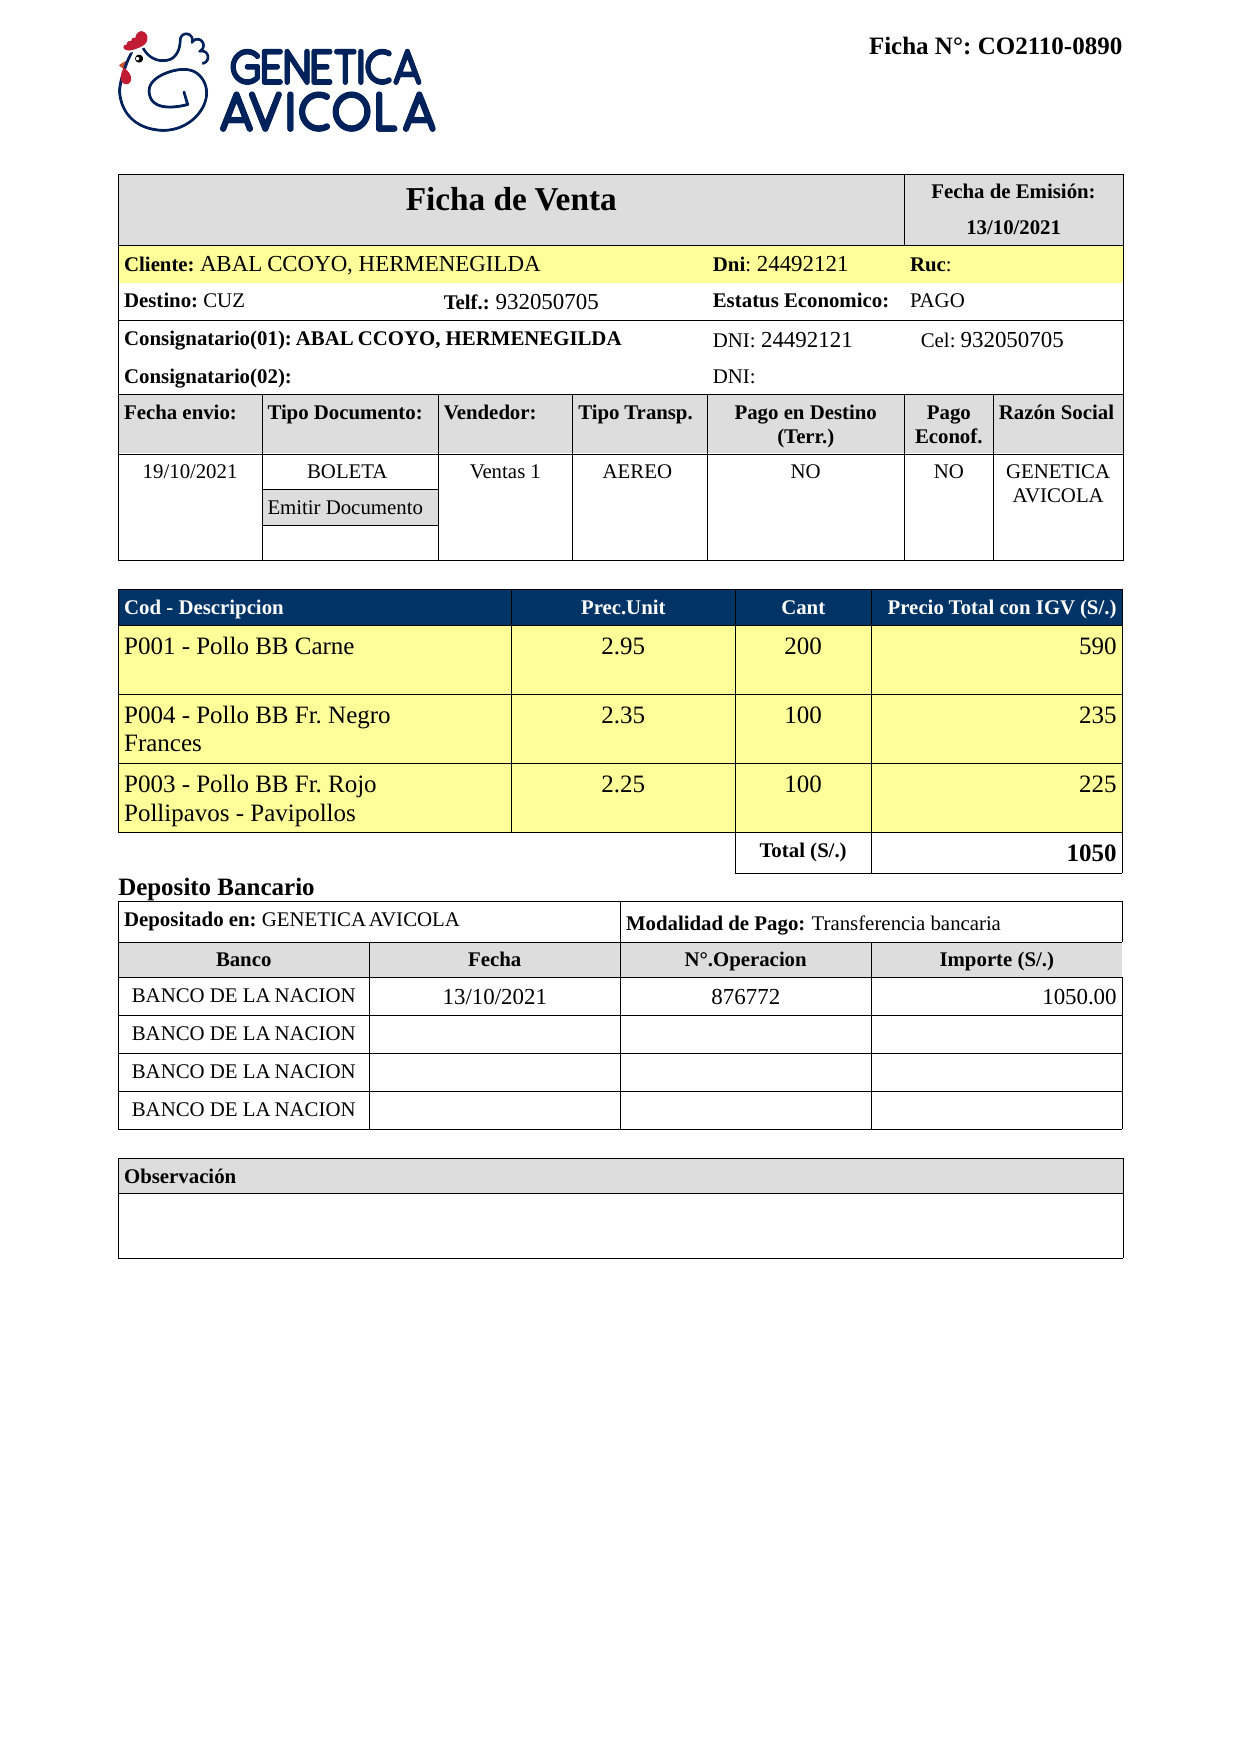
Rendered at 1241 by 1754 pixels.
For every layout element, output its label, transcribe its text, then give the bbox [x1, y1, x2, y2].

table_cell [370, 1054, 620, 1091]
table_cell PAGO [904, 283, 1123, 320]
table_cell [621, 1016, 871, 1053]
table_cell [370, 1092, 620, 1129]
table_cell Cliente: ABAL CCOYO, HERMENEGILDA [119, 246, 707, 283]
table_cell 2.95 [512, 626, 735, 694]
table_cell NO [708, 455, 904, 560]
table_cell [370, 1016, 620, 1053]
table_cell N°.Operacion [621, 943, 871, 977]
table_cell Ventas 1 [439, 455, 572, 560]
table_cell 100 [736, 695, 871, 763]
table_cell 13/10/2021 [905, 209, 1123, 245]
table_cell 590 [872, 626, 1122, 694]
table_cell Total (S/.) [736, 833, 871, 872]
table_cell [118, 833, 511, 872]
table_cell [621, 1054, 871, 1091]
table_cell Tipo Documento: [263, 395, 438, 453]
table_cell 225 [872, 764, 1122, 832]
table_header Ficha de Venta [119, 175, 904, 245]
table_cell P003 - Pollo BB Fr. Rojo Pollipavos - Pavipollos [119, 764, 511, 832]
table_cell Vendedor: [439, 395, 572, 453]
table_cell Banco [119, 943, 369, 977]
table_cell Importe (S/.) [872, 943, 1122, 977]
table_header Depositado en: GENETICA AVICOLA [119, 902, 620, 942]
table_cell [872, 1016, 1122, 1053]
table_cell BANCO DE LA NACION [119, 1092, 369, 1129]
table_cell P004 - Pollo BB Fr. Negro Frances [119, 695, 511, 763]
table_cell P001 - Pollo BB Carne [119, 626, 511, 694]
table_cell 13/10/2021 [370, 978, 620, 1015]
table_cell Consignatario(01): ABAL CCOYO, HERMENEGILDA [119, 321, 707, 358]
text Deposito Bancario [118, 872, 1122, 901]
table_cell Emitir Documento [263, 490, 438, 525]
table_header Cod - Descripcion [119, 590, 511, 625]
table_cell Tipo Transp. [573, 395, 707, 453]
table_cell 2.25 [512, 764, 735, 832]
table_cell 876772 [621, 978, 871, 1015]
table_cell [263, 526, 438, 560]
table_cell NO [905, 455, 993, 560]
table_cell BOLETA [263, 455, 438, 489]
table_cell Estatus Economico: [707, 283, 904, 320]
table_cell AEREO [573, 455, 707, 560]
table_cell Consignatario(02): [119, 358, 707, 394]
table_cell [621, 1092, 871, 1129]
table_header Cant [736, 590, 871, 625]
table_cell [872, 1054, 1122, 1091]
table_header Modalidad de Pago: Transferencia bancaria [621, 902, 1122, 942]
table_cell Dni: 24492121 [707, 246, 904, 283]
table_cell BANCO DE LA NACION [119, 1016, 369, 1053]
table_cell [511, 833, 735, 872]
table_header Prec.Unit [512, 590, 735, 625]
table_cell Ruc: [904, 246, 1123, 283]
table_cell Destino: CUZ [119, 283, 438, 320]
table_cell 1050 [872, 833, 1122, 872]
table_cell 235 [872, 695, 1122, 763]
table_cell 2.35 [512, 695, 735, 763]
table_cell 19/10/2021 [119, 455, 262, 560]
table_cell 100 [736, 764, 871, 832]
table_cell Pago en Destino (Terr.) [708, 395, 904, 453]
table_cell 1050.00 [872, 978, 1122, 1015]
table_cell BANCO DE LA NACION [119, 1054, 369, 1091]
table_cell DNI: [707, 358, 1123, 394]
picture [118, 31, 436, 132]
table_cell 200 [736, 626, 871, 694]
table_cell [872, 1092, 1122, 1129]
table_cell DNI: 24492121 [707, 321, 915, 358]
table_cell Cel: 932050705 [915, 321, 1123, 358]
table_cell [119, 1194, 1123, 1258]
table_cell Fecha [370, 943, 620, 977]
table_cell BANCO DE LA NACION [119, 978, 369, 1015]
table_cell GENETICA AVICOLA [994, 455, 1123, 560]
table_cell Pago Econof. [905, 395, 993, 453]
table_cell Razón Social [994, 395, 1123, 453]
table_header Observación [119, 1159, 1123, 1193]
table_header Fecha de Emisión: [905, 175, 1123, 209]
table_header Precio Total con IGV (S/.) [872, 590, 1122, 625]
table_cell Telf.: 932050705 [438, 283, 707, 320]
table_cell Fecha envio: [119, 395, 262, 453]
